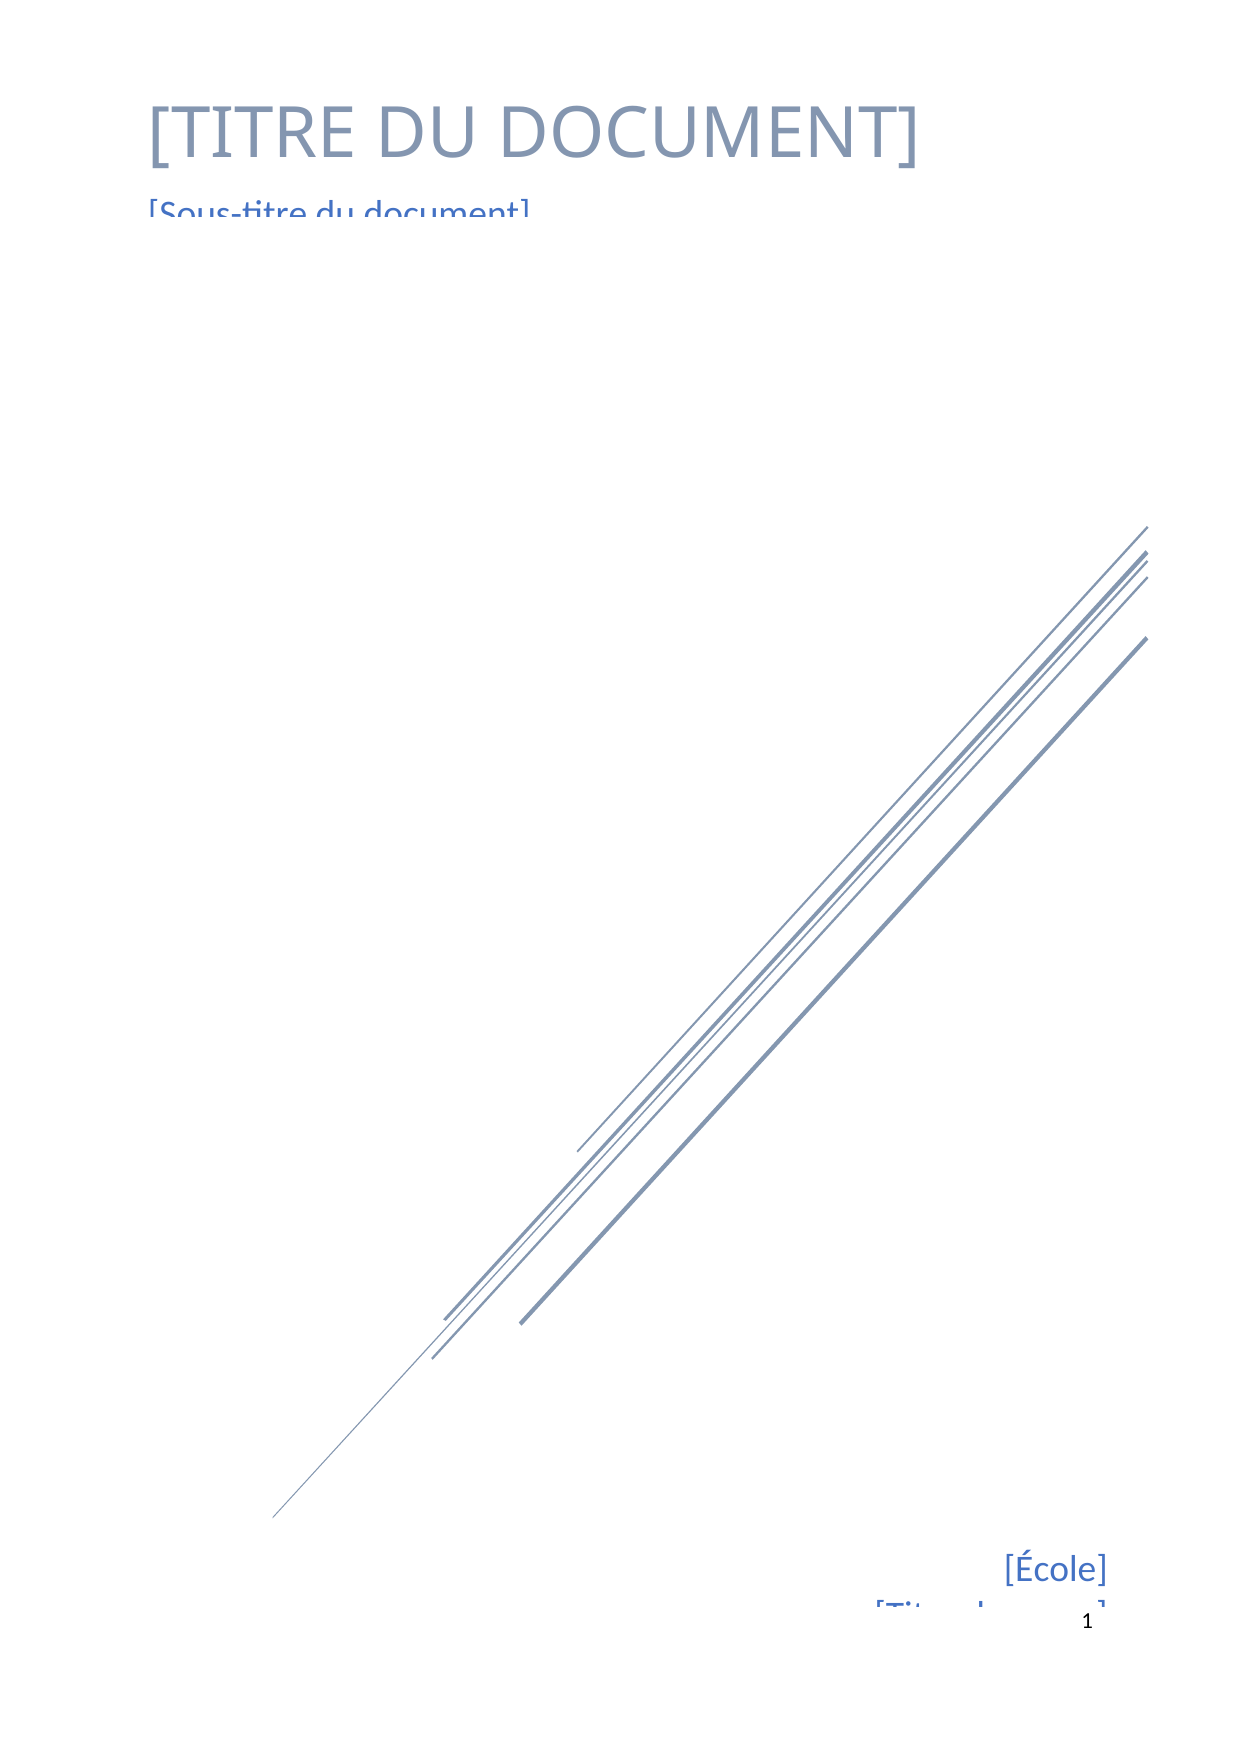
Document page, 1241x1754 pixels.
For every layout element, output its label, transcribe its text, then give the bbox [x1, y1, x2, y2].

text [Sous-titre du document] [148, 190, 1093, 216]
text [École] [133, 1545, 1108, 1591]
text [Titre du document] [148, 81, 1093, 178]
text [Titre du cours] [133, 1591, 1108, 1606]
